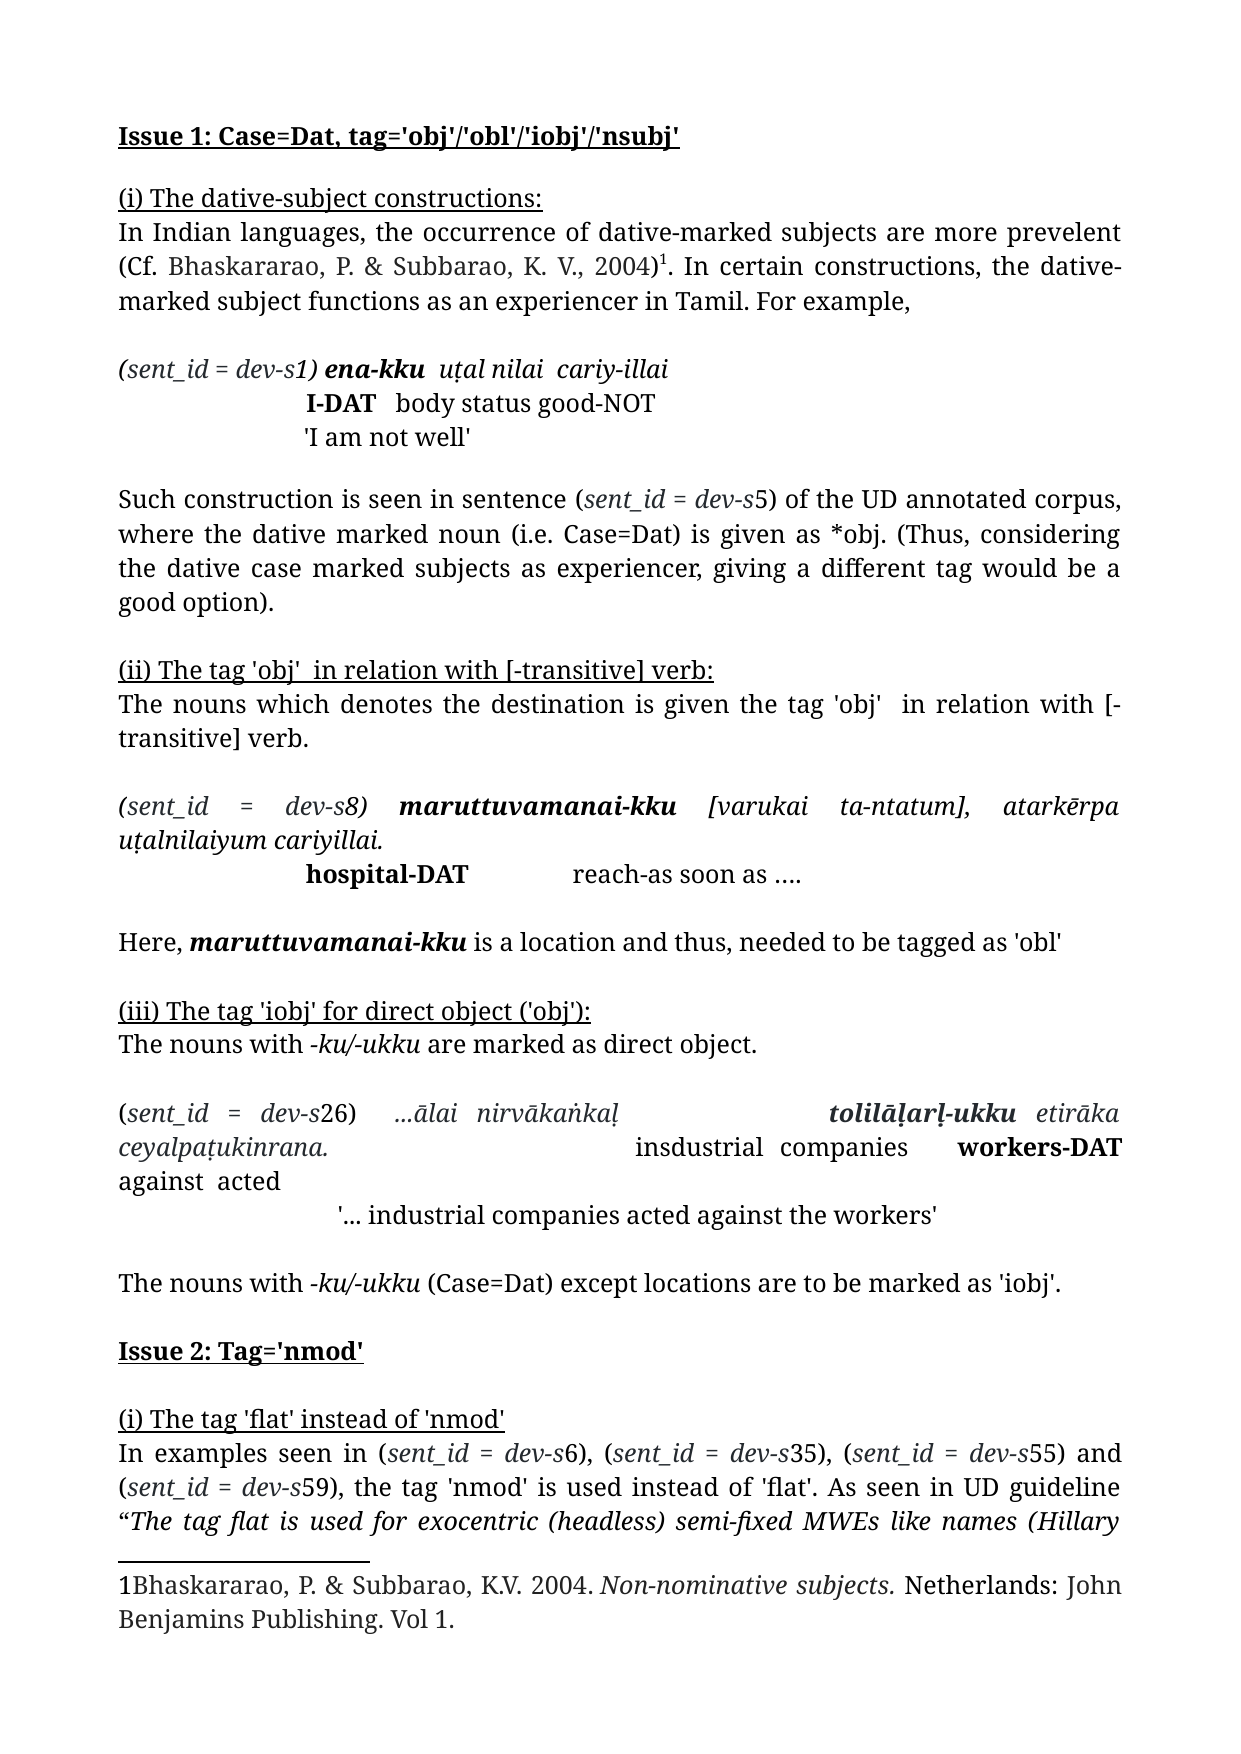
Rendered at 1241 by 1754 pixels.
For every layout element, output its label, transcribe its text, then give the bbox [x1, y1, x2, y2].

list The nouns with -ku/-ukku (Case=Dat) except locations are to be marked as 'iobj'. [118, 1266, 1122, 1300]
list Here, maruttuvamanai-kku is a location and thus, needed to be tagged as 'obl' [118, 925, 1122, 959]
list (iii) The tag 'iobj' for direct object ('obj'): [118, 993, 1122, 1027]
list The nouns with -ku/-ukku are marked as direct object. [118, 1027, 1122, 1061]
list In Indian languages, the occurrence of dative-marked subjects are more prevelent (Cf. Bhaskararao, P. & Subbarao, K. V., 2004). In certain constructions, the dative-marked subject functions as an experiencer in Tamil. For example, [118, 215, 1122, 317]
list (sent_id = dev-s26) ...ālai nirvākaṅkaḷ tolilāḷarḷ-ukku etirāka ceyalpaṭukinrana. insdustrial companies workers-DAT against acted [118, 1095, 1122, 1197]
text Issue 1: Case=Dat, tag='obj'/'obl'/'iobj'/'nsubj' [118, 118, 1122, 152]
list (ii) The tag 'obj' in relation with [-transitive] verb: [118, 652, 1122, 687]
list (i) The dative-subject constructions: [118, 181, 1122, 215]
list (sent_id = dev-s1) ena-kku uṭal nilai cariy-illai [118, 351, 1122, 385]
list Bhaskararao, P. & Subbarao, K.V. 2004. Non-nominative subjects. Netherlands: John Benjamins Publishing. Vol 1. [118, 1568, 1122, 1636]
list '... industrial companies acted against the workers' [118, 1197, 1122, 1232]
list (sent_id = dev-s8) maruttuvamanai-kku [varukai ta-ntatum], atarkērpa uṭalnilaiyum cariyillai. [118, 789, 1122, 857]
list In examples seen in (sent_id = dev-s6), (sent_id = dev-s35), (sent_id = dev-s55) and (sent_id = dev-s59), the tag 'nmod' is used instead of 'flat'. As seen in UD guideline “The tag flat is used for exocentric (headless) semi-fixed MWEs like names (Hillary [118, 1436, 1122, 1538]
list I-DAT body status good-NOT [156, 385, 1122, 419]
list Such construction is seen in sentence (sent_id = dev-s5) of the UD annotated corpus, where the dative marked noun (i.e. Case=Dat) is given as *obj. (Thus, considering the dative case marked subjects as experiencer, giving a different tag would be a good option). [118, 482, 1122, 618]
list Issue 2: Tag='nmod' [118, 1334, 1122, 1368]
list 'I am not well' [156, 419, 1122, 453]
list (i) The tag 'flat' instead of 'nmod' [118, 1402, 1122, 1436]
list hospital-DAT reach-as soon as …. [268, 857, 1122, 891]
list The nouns which denotes the destination is given the tag 'obj' in relation with [-transitive] verb. [118, 687, 1122, 755]
